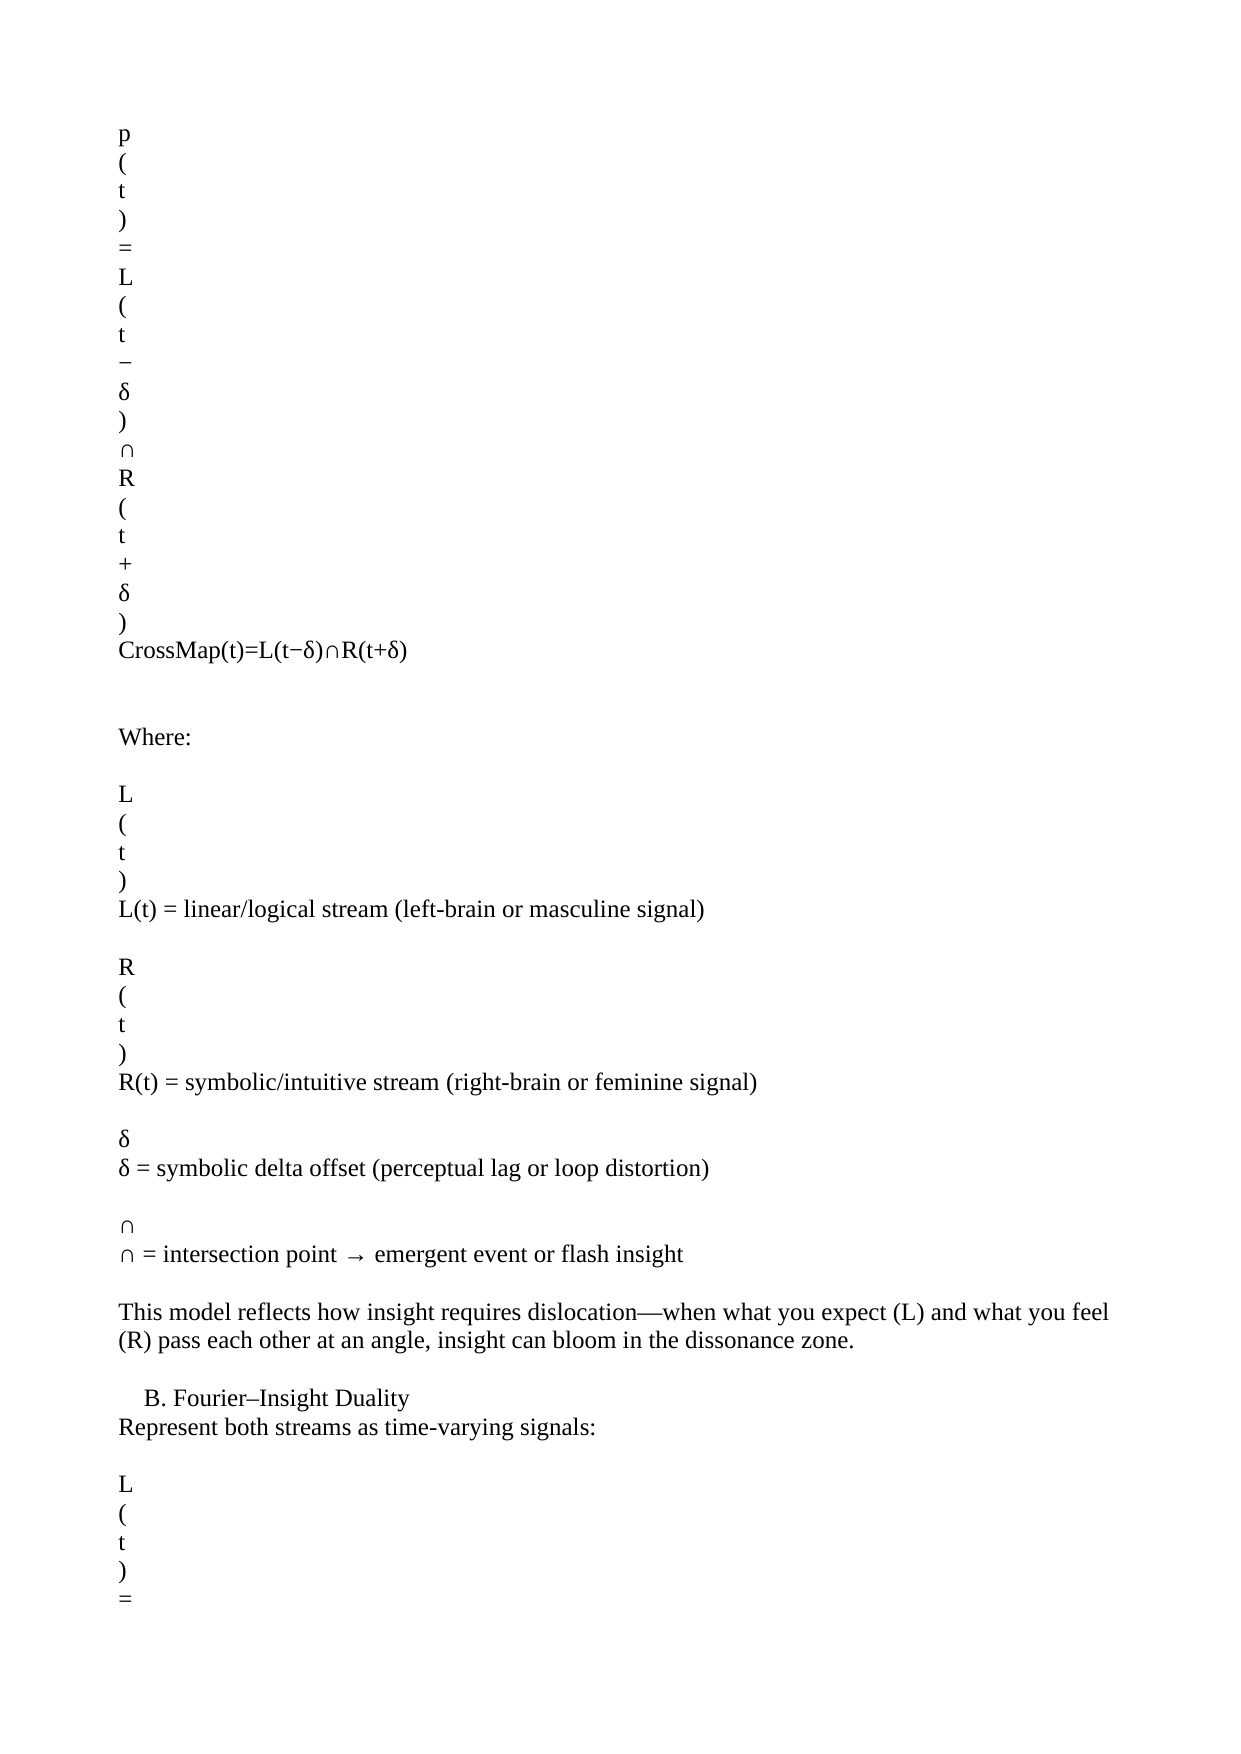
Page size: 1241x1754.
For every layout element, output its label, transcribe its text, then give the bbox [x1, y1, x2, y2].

text + [118, 549, 1122, 578]
text p [118, 118, 1122, 147]
text R [118, 463, 1122, 492]
text δ [118, 578, 1122, 607]
text This model reflects how insight requires dislocation—when what you expect (L) and what you feel (R) pass each other at an angle, insight can bloom in the dissonance zone. [118, 1297, 1122, 1354]
text = [118, 233, 1122, 262]
text ( [118, 492, 1122, 521]
text Represent both streams as time-varying signals: [118, 1412, 1122, 1441]
text t [118, 319, 1122, 348]
text R [118, 952, 1122, 981]
text L [118, 779, 1122, 808]
text ∩ [118, 434, 1122, 463]
text 🎶 B. Fourier–Insight Duality [118, 1383, 1122, 1412]
text t [118, 1009, 1122, 1038]
text ( [118, 1498, 1122, 1527]
text ) [118, 1556, 1122, 1584]
text ​ [118, 664, 1122, 693]
text L [118, 1469, 1122, 1498]
text t [118, 521, 1122, 549]
text δ [118, 377, 1122, 406]
text ( [118, 808, 1122, 837]
text Where: [118, 722, 1122, 751]
text = [118, 1584, 1122, 1613]
text ∩ [118, 1211, 1122, 1239]
text L(t) = linear/logical stream (left-brain or masculine signal) [118, 894, 1122, 923]
text ) [118, 866, 1122, 894]
text ( [118, 147, 1122, 176]
text ) [118, 204, 1122, 233]
text ∩ = intersection point → emergent event or flash insight [118, 1239, 1122, 1268]
text ) [118, 406, 1122, 434]
text t [118, 1527, 1122, 1556]
text δ = symbolic delta offset (perceptual lag or loop distortion) [118, 1153, 1122, 1182]
text L [118, 262, 1122, 291]
text R(t) = symbolic/intuitive stream (right-brain or feminine signal) [118, 1067, 1122, 1096]
text t [118, 176, 1122, 204]
text − [118, 348, 1122, 377]
text CrossMap(t)=L(t−δ)∩R(t+δ) [118, 636, 1122, 664]
text ( [118, 981, 1122, 1009]
text ( [118, 291, 1122, 319]
text ) [118, 607, 1122, 636]
text δ [118, 1124, 1122, 1153]
text ) [118, 1038, 1122, 1067]
text t [118, 837, 1122, 866]
